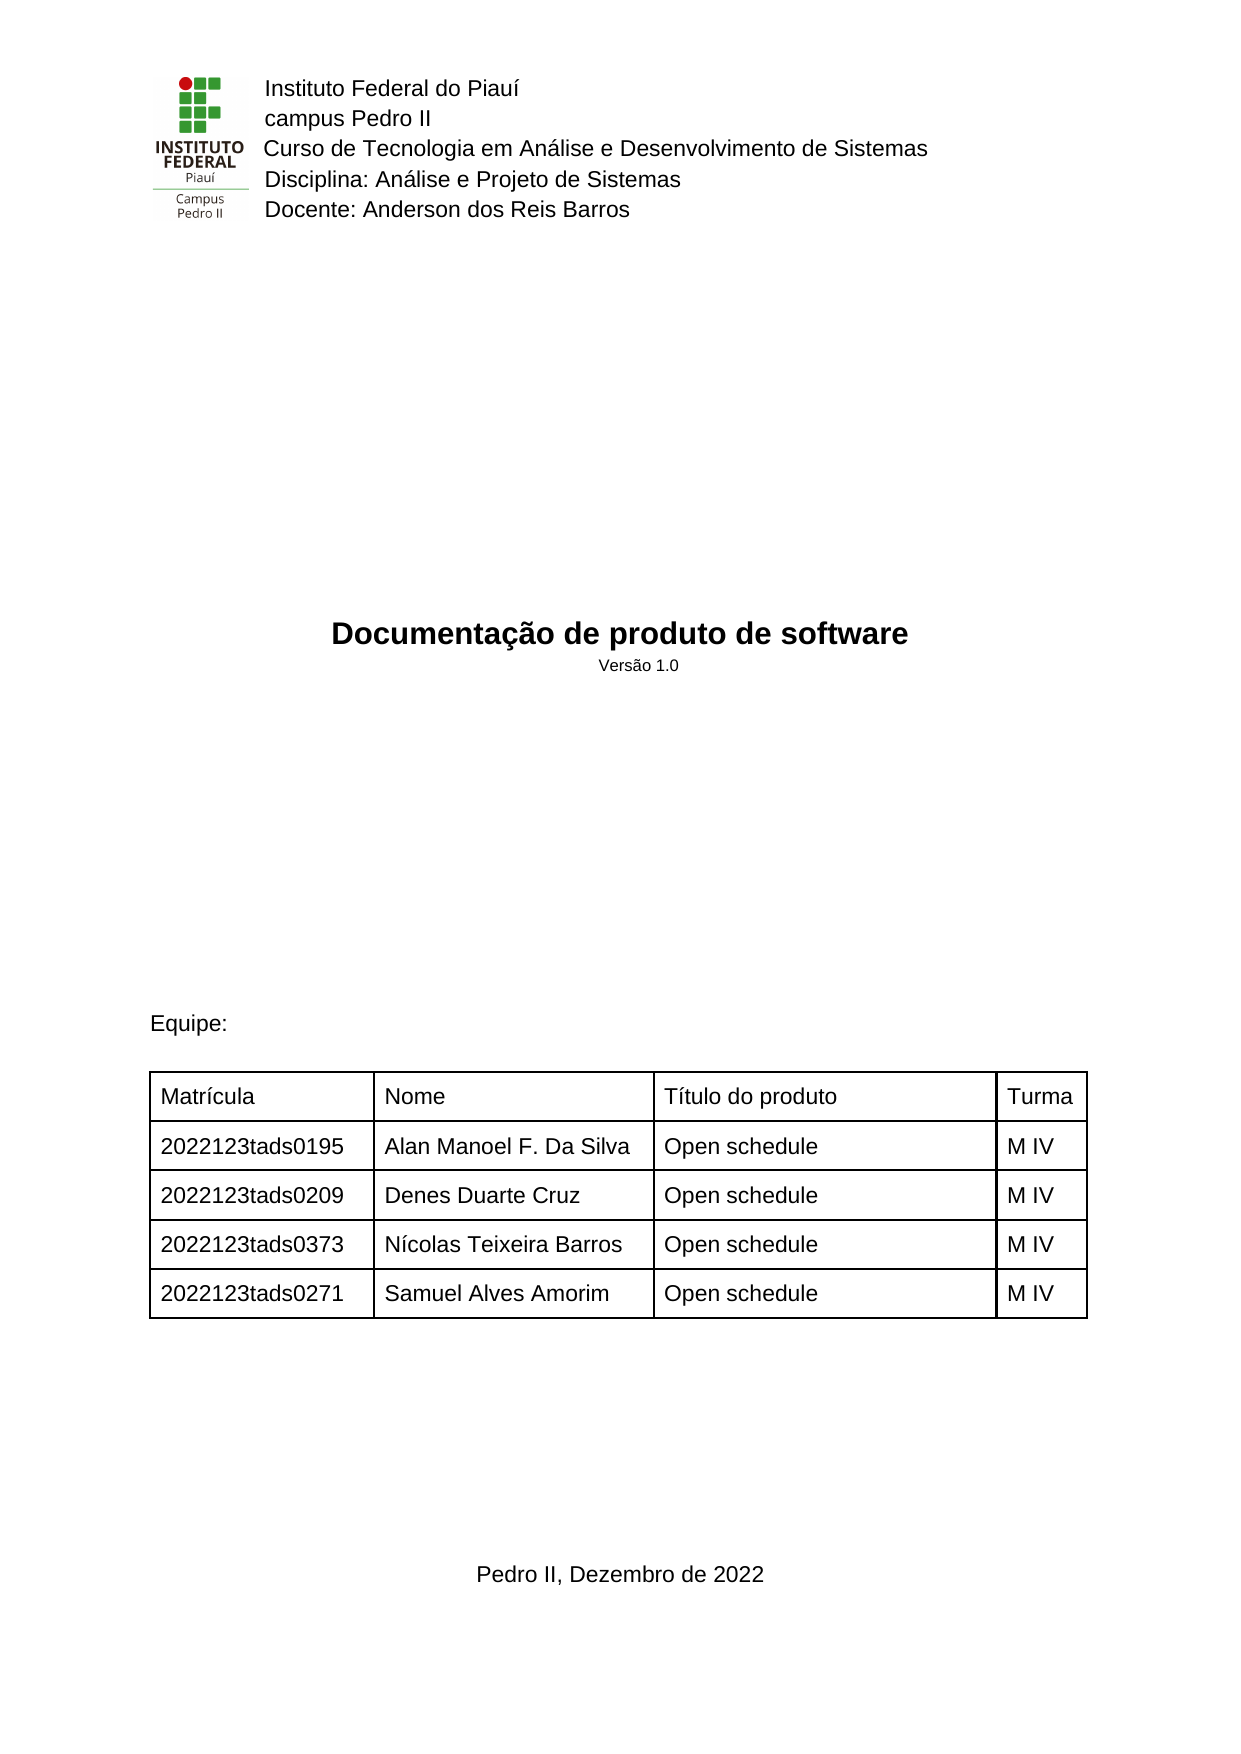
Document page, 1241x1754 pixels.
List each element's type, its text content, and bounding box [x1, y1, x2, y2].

table_cell Alan Manoel F. Da Silva [375, 1122, 653, 1169]
table_cell 2022123tads0373 [151, 1221, 373, 1268]
table_cell M IV [998, 1270, 1086, 1317]
table_header Matrícula [151, 1073, 373, 1120]
table_cell M IV [998, 1171, 1086, 1219]
text Documentação de produto de software [150, 615, 1090, 651]
table_header Turma [998, 1073, 1086, 1120]
table_cell Open schedule [655, 1221, 995, 1268]
table_cell M IV [998, 1122, 1086, 1169]
table_cell 2022123tads0195 [151, 1122, 373, 1169]
table_cell Samuel Alves Amorim [375, 1270, 653, 1317]
table_cell M IV [998, 1221, 1086, 1268]
text Versão 1.0 [150, 656, 1090, 675]
picture [152, 77, 249, 221]
table_cell Denes Duarte Cruz [375, 1171, 653, 1219]
text Equipe: [150, 1010, 1090, 1037]
table_cell Open schedule [655, 1171, 995, 1219]
table_cell Nícolas Teixeira Barros [375, 1221, 653, 1268]
table_header Nome [375, 1073, 653, 1120]
table_cell Open schedule [655, 1122, 995, 1169]
text Pedro II, Dezembro de 2022 [150, 1561, 1090, 1587]
table_cell 2022123tads0209 [151, 1171, 373, 1219]
table_cell Open schedule [655, 1270, 995, 1317]
table_header Título do produto [655, 1073, 995, 1120]
table_cell 2022123tads0271 [151, 1270, 373, 1317]
